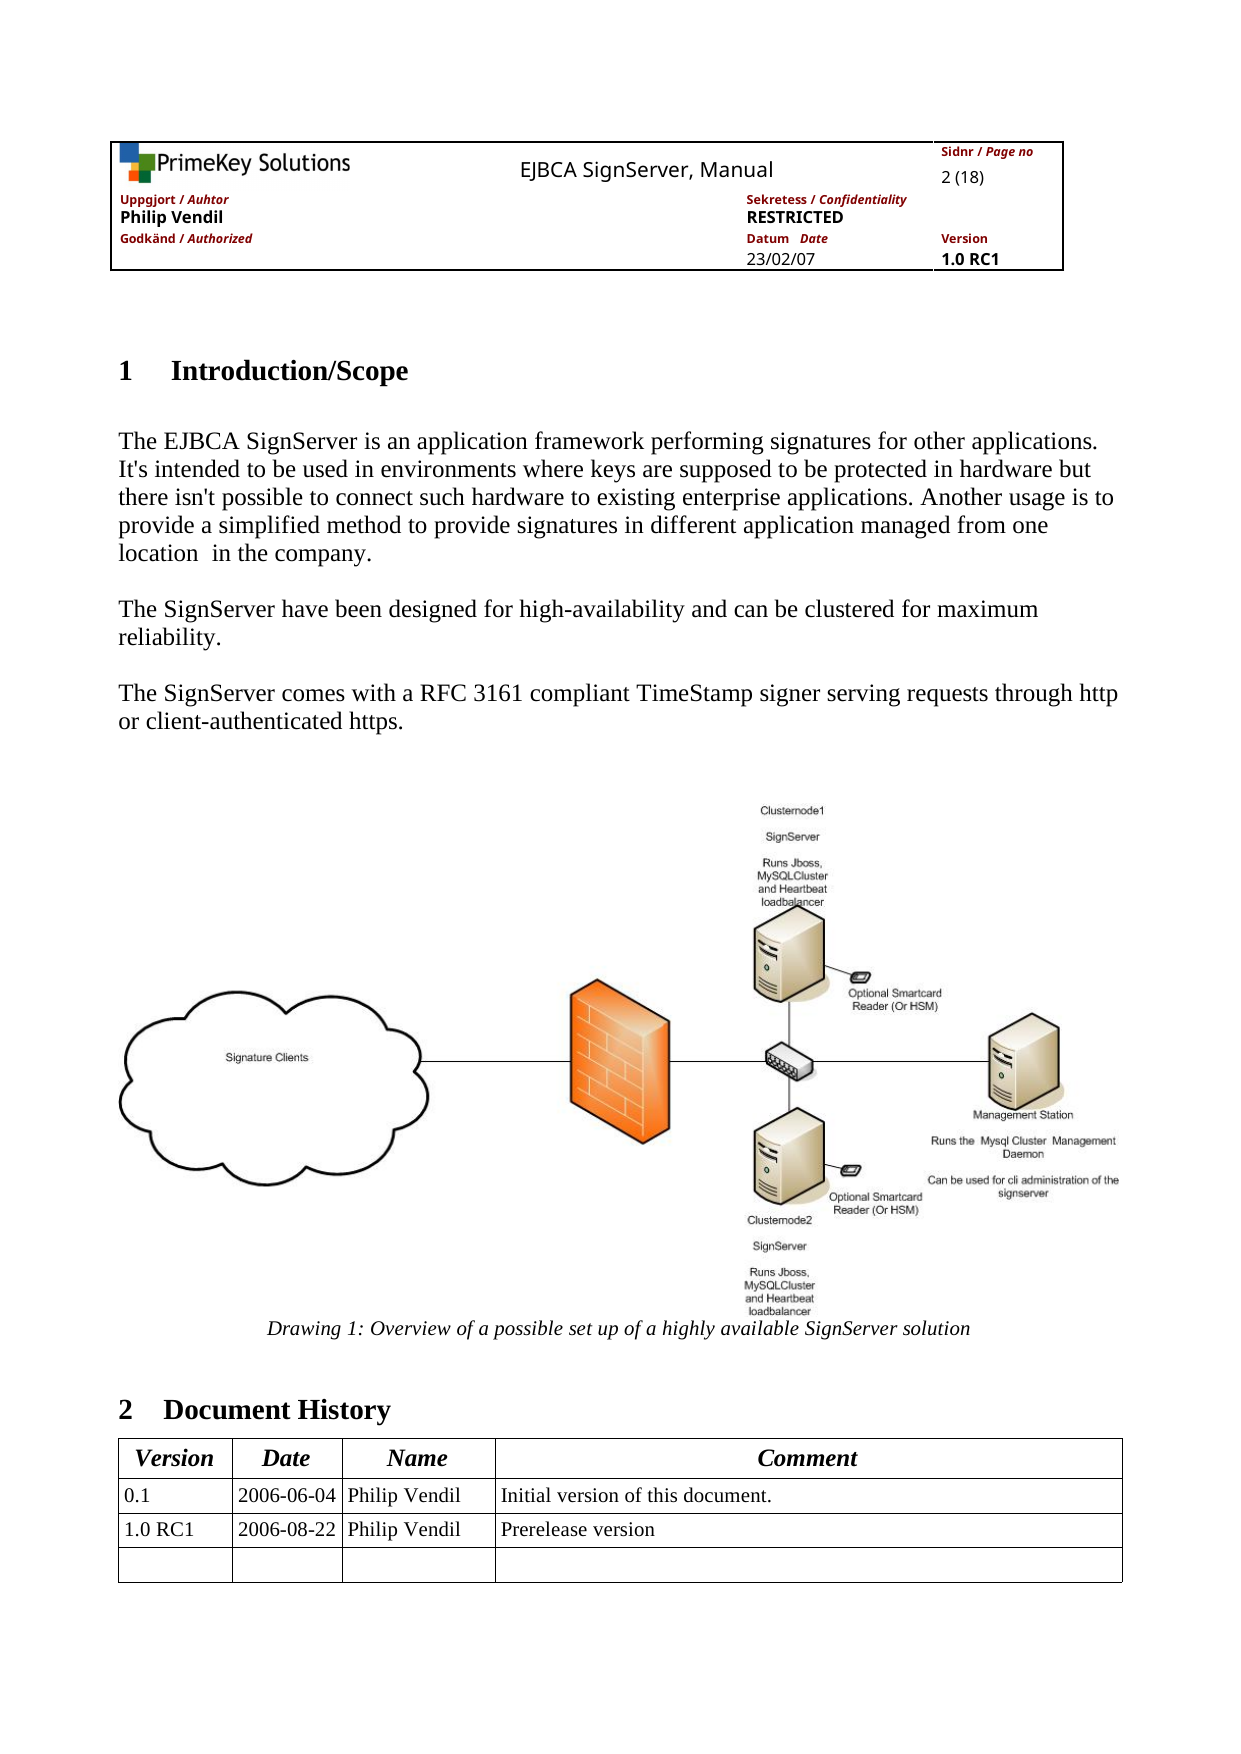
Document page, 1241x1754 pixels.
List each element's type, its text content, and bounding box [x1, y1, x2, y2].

table_cell [119, 1548, 232, 1582]
table_cell Philip Vendil [343, 1514, 495, 1547]
table_cell Prerelease version [496, 1514, 1122, 1547]
text The SignServer comes with a RFC 3161 compliant TimeStamp signer serving requests through http or client-authenticated https. [118, 679, 1122, 735]
text Drawing 1: Overview of a possible set up of a highly available SignServer solution [118, 1318, 1122, 1340]
table_cell 2006-08-22 [233, 1514, 342, 1547]
table_cell 0.1 [119, 1479, 232, 1513]
text The EJBCA SignServer is an application framework performing signatures for other applications. It's intended to be used in environments where keys are supposed to be protected in hardware but there isn't possible to connect such hardware to existing enterprise applications. Another usage is to provide a simplified method to provide signatures in different application managed from one location in the company. [118, 427, 1122, 567]
table_cell Initial version of this document. [496, 1479, 1122, 1513]
table_cell Philip Vendil [343, 1479, 495, 1513]
table_header Date [233, 1439, 342, 1478]
table_header Comment [496, 1439, 1122, 1478]
table_header Name [343, 1439, 495, 1478]
text The SignServer have been designed for high-availability and can be clustered for maximum reliability. [118, 595, 1122, 651]
table_cell [343, 1548, 495, 1582]
table_cell [233, 1548, 342, 1582]
subtitle Introduction/Scope [118, 354, 1122, 386]
table_header Version [119, 1439, 232, 1478]
subtitle Document History [118, 1393, 1122, 1426]
table_cell 2006-06-04 [233, 1479, 342, 1513]
table_cell 1.0 RC1 [119, 1514, 232, 1547]
table_cell [496, 1548, 1122, 1582]
picture [118, 803, 1122, 1318]
